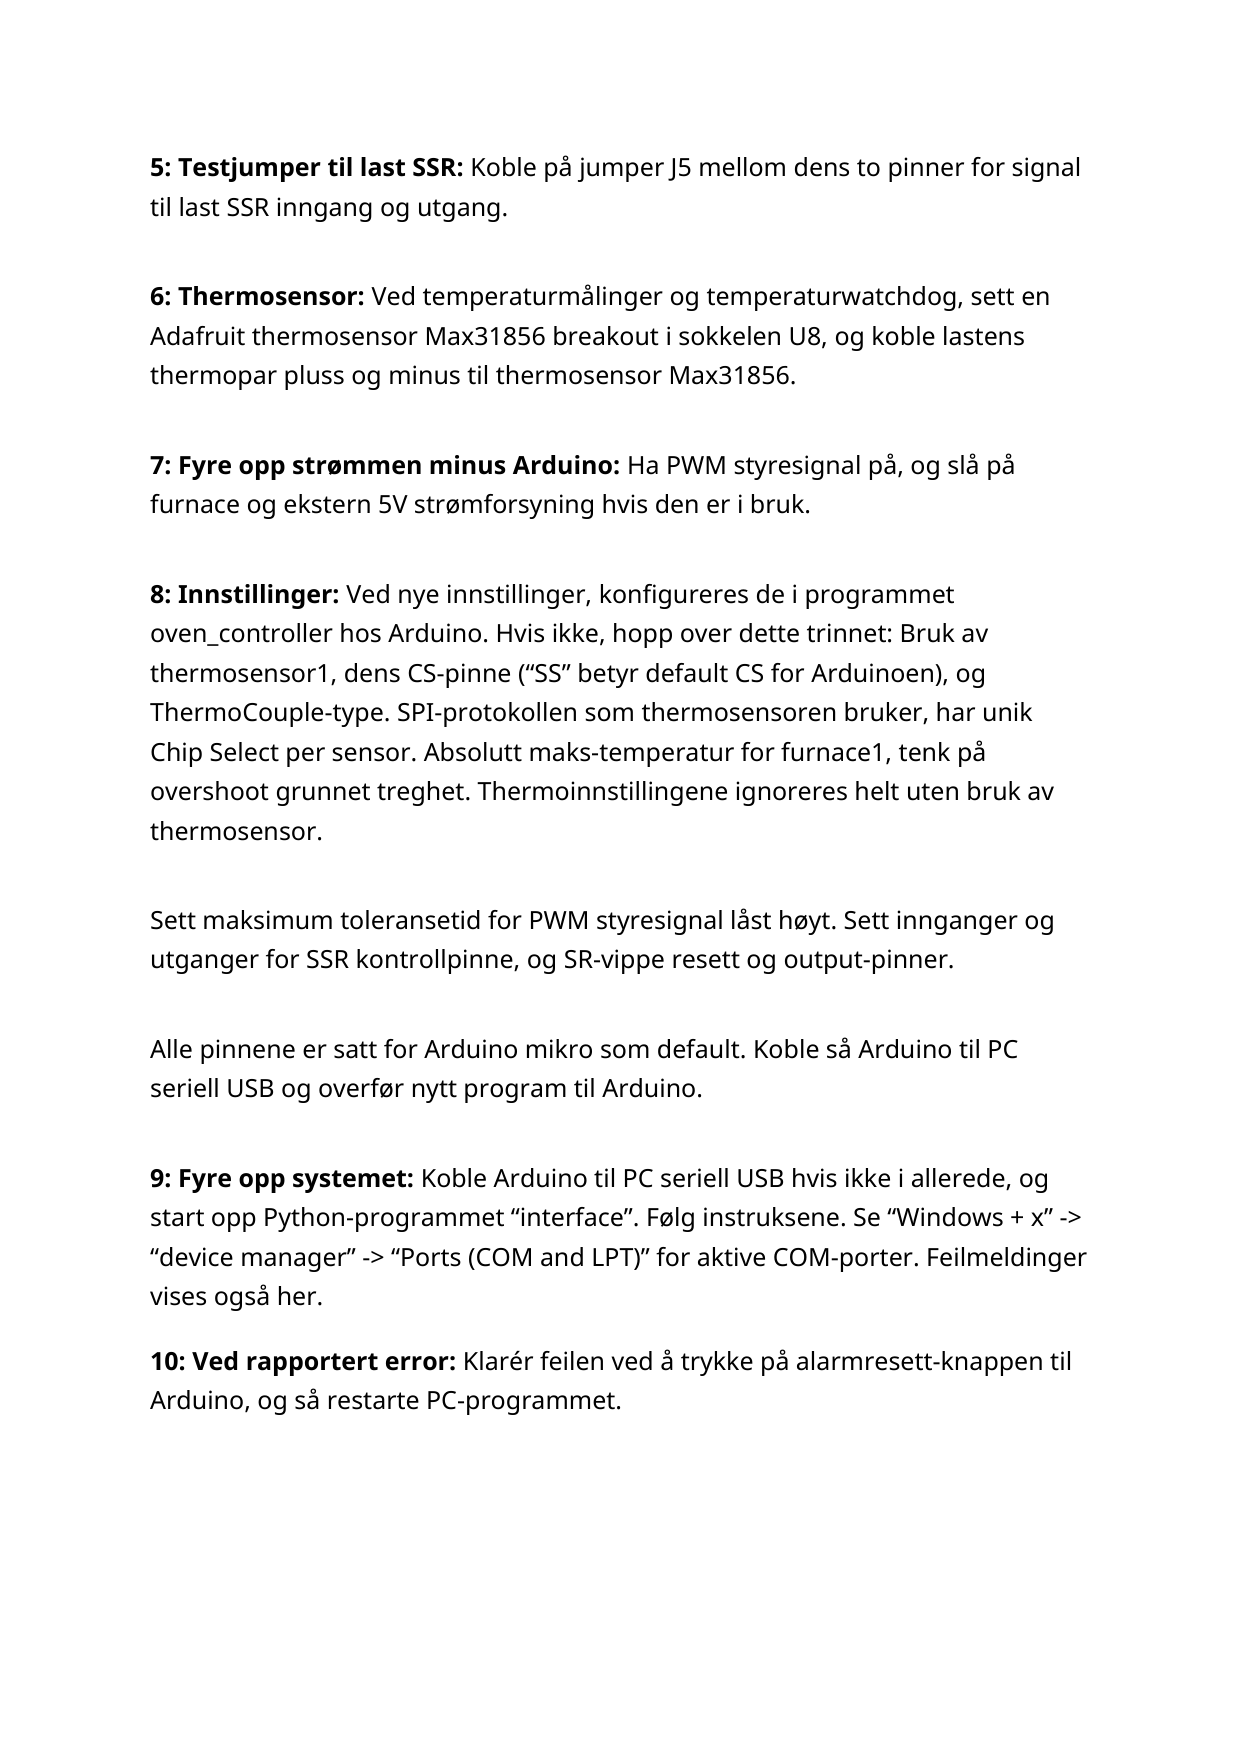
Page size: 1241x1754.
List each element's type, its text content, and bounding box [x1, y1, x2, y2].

text 5: Testjumper til last SSR: Koble på jumper J5 mellom dens to pinner for signal til last SSR inngang og utgang. [150, 150, 1090, 223]
text 10: Ved rapportert error: Klarér feilen ved å trykke på alarmresett-knappen til Arduino, og så restarte PC-programmet. [150, 1343, 1090, 1417]
text 8: Innstillinger: Ved nye innstillinger, konfigureres de i programmet oven_controller hos Arduino. Hvis ikke, hopp over dette trinnet: Bruk av thermosensor1, dens CS-pinne (“SS” betyr default CS for Arduinoen), og ThermoCouple-type. SPI-protokollen som thermosensoren bruker, har unik Chip Select per sensor. Absolutt maks-temperatur for furnace1, tenk på overshoot grunnet treghet. Thermoinnstillingene ignoreres helt uten bruk av thermosensor. [150, 576, 1090, 847]
text 6: Thermosensor: Ved temperaturmålinger og temperaturwatchdog, sett en Adafruit thermosensor Max31856 breakout i sokkelen U8, og koble lastens thermopar pluss og minus til thermosensor Max31856. [150, 279, 1090, 392]
text Alle pinnene er satt for Arduino mikro som default. Koble så Arduino til PC seriell USB og overfør nytt program til Arduino. [150, 1032, 1090, 1105]
text 7: Fyre opp strømmen minus Arduino: Ha PWM styresignal på, og slå på furnace og ekstern 5V strømforsyning hvis den er i bruk. [150, 447, 1090, 521]
text Sett maksimum toleransetid for PWM styresignal låst høyt. Sett innganger og utganger for SSR kontrollpinne, og SR-vippe resett og output-pinner. [150, 903, 1090, 976]
text 9: Fyre opp systemet: Koble Arduino til PC seriell USB hvis ikke i allerede, og start opp Python-programmet “interface”. Følg instruksene. Se “Windows + x” -> “device manager” -> “Ports (COM and LPT)” for aktive COM-porter. Feilmeldinger vises også her. [150, 1161, 1090, 1313]
